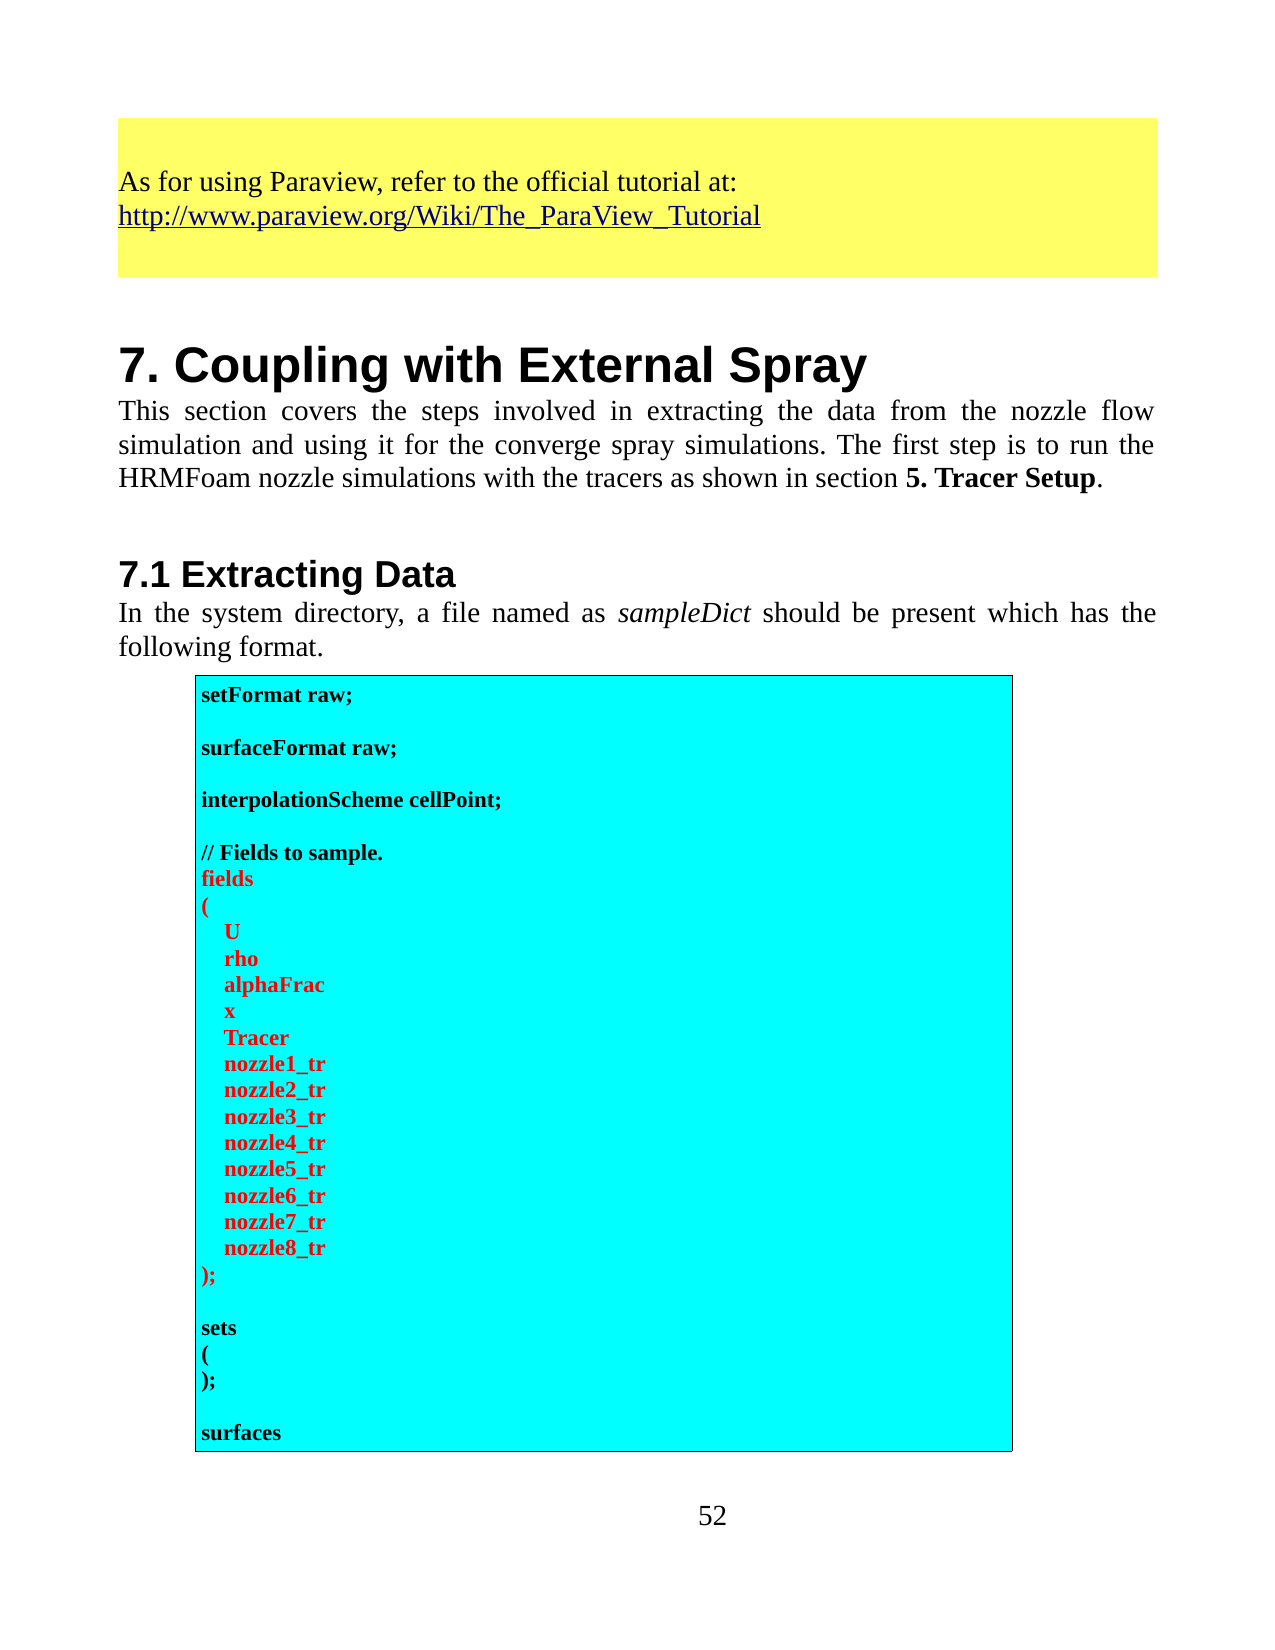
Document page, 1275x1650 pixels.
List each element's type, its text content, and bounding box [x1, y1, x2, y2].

subtitle 7.1 Extracting Data [118, 552, 1157, 596]
text In the system directory, a file named as sampleDict should be present which has the following format. [118, 596, 1157, 663]
text As for using Paraview, refer to the official tutorial at: http://www.paraview.org/Wiki/The_ParaView_Tutorial [118, 164, 1157, 231]
subtitle 7. Coupling with External Spray [118, 336, 1157, 393]
text This section covers the steps involved in extracting the data from the nozzle flow simulation and using it for the converge spray simulations. The first step is to run the HRMFoam nozzle simulations with the tracers as shown in section 5. Tracer Setup. [118, 393, 1157, 494]
table_header setFormat raw; surfaceFormat raw; interpolationScheme cellPoint; // Fields to sample. fields ( U rho alphaFrac x Tracer nozzle1_tr nozzle2_tr nozzle3_tr nozzle4_tr nozzle5_tr nozzle6_tr nozzle7_tr nozzle8_tr ); sets ( ); surfaces [196, 676, 1012, 1451]
